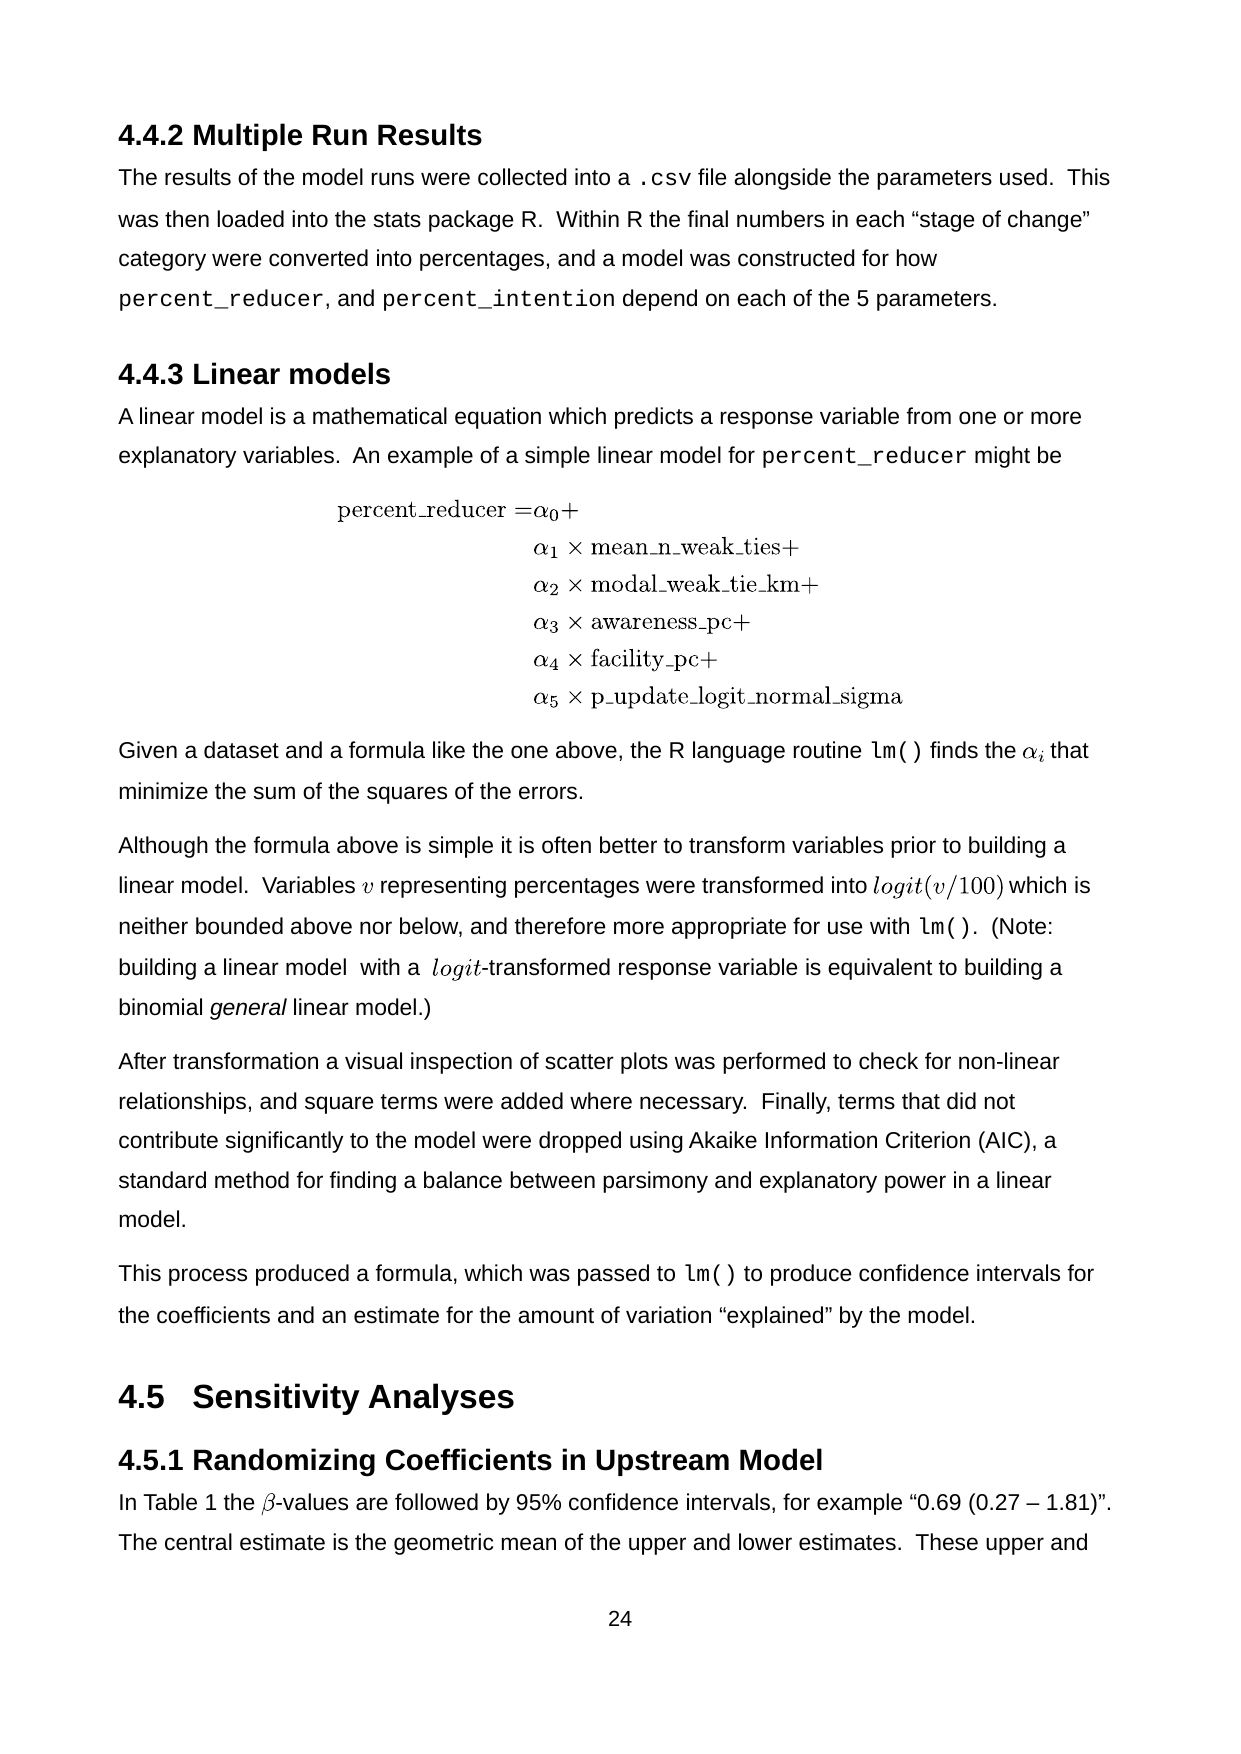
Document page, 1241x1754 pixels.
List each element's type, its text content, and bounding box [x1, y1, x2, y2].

text The results of the model runs were collected into a .csv file alongside the parameters used. This was then loaded into the stats package R. Within R the final numbers in each “stage of change” category were converted into percentages, and a model was constructed for how percent_reducer, and percent_intention depend on each of the 5 parameters. [118, 164, 1122, 313]
subtitle Linear models [118, 357, 1122, 390]
text This process produced a formula, which was passed to lm() to produce confidence intervals for the coefficients and an estimate for the amount of variation “explained” by the model. [118, 1260, 1122, 1328]
text A linear model is a mathematical equation which predicts a response variable from one or more explanatory variables. An example of a simple linear model for percent_reducer might be [118, 403, 1122, 471]
text Given a dataset and a formula like the one above, the R language routine lm() finds the that minimize the sum of the squares of the errors. [118, 737, 1122, 804]
text Although the formula above is simple it is often better to transform variables prior to building a linear model. Variables representing percentages were transformed into which is neither bounded above nor below, and therefore more appropriate for use with lm(). (Note: building a linear model with a -transformed response variable is equivalent to building a binomial general linear model.) [118, 832, 1122, 1020]
text In Table 1 the -values are followed by 95% confidence intervals, for example “0.69 (0.27 – 1.81)”. The central estimate is the geometric mean of the upper and lower estimates. These upper and [118, 1489, 1122, 1555]
subtitle Sensitivity Analyses [118, 1377, 1122, 1416]
text After transformation a visual inspection of scatter plots was performed to check for non-linear relationships, and square terms were added where necessary. Finally, terms that did not contribute significantly to the model were dropped using Akaike Information Criterion (AIC), a standard method for finding a balance between parsimony and explanatory power in a linear model. [118, 1048, 1122, 1232]
subtitle Multiple Run Results [118, 118, 1122, 152]
subtitle Randomizing Coefficients in Upstream Model [118, 1443, 1122, 1476]
